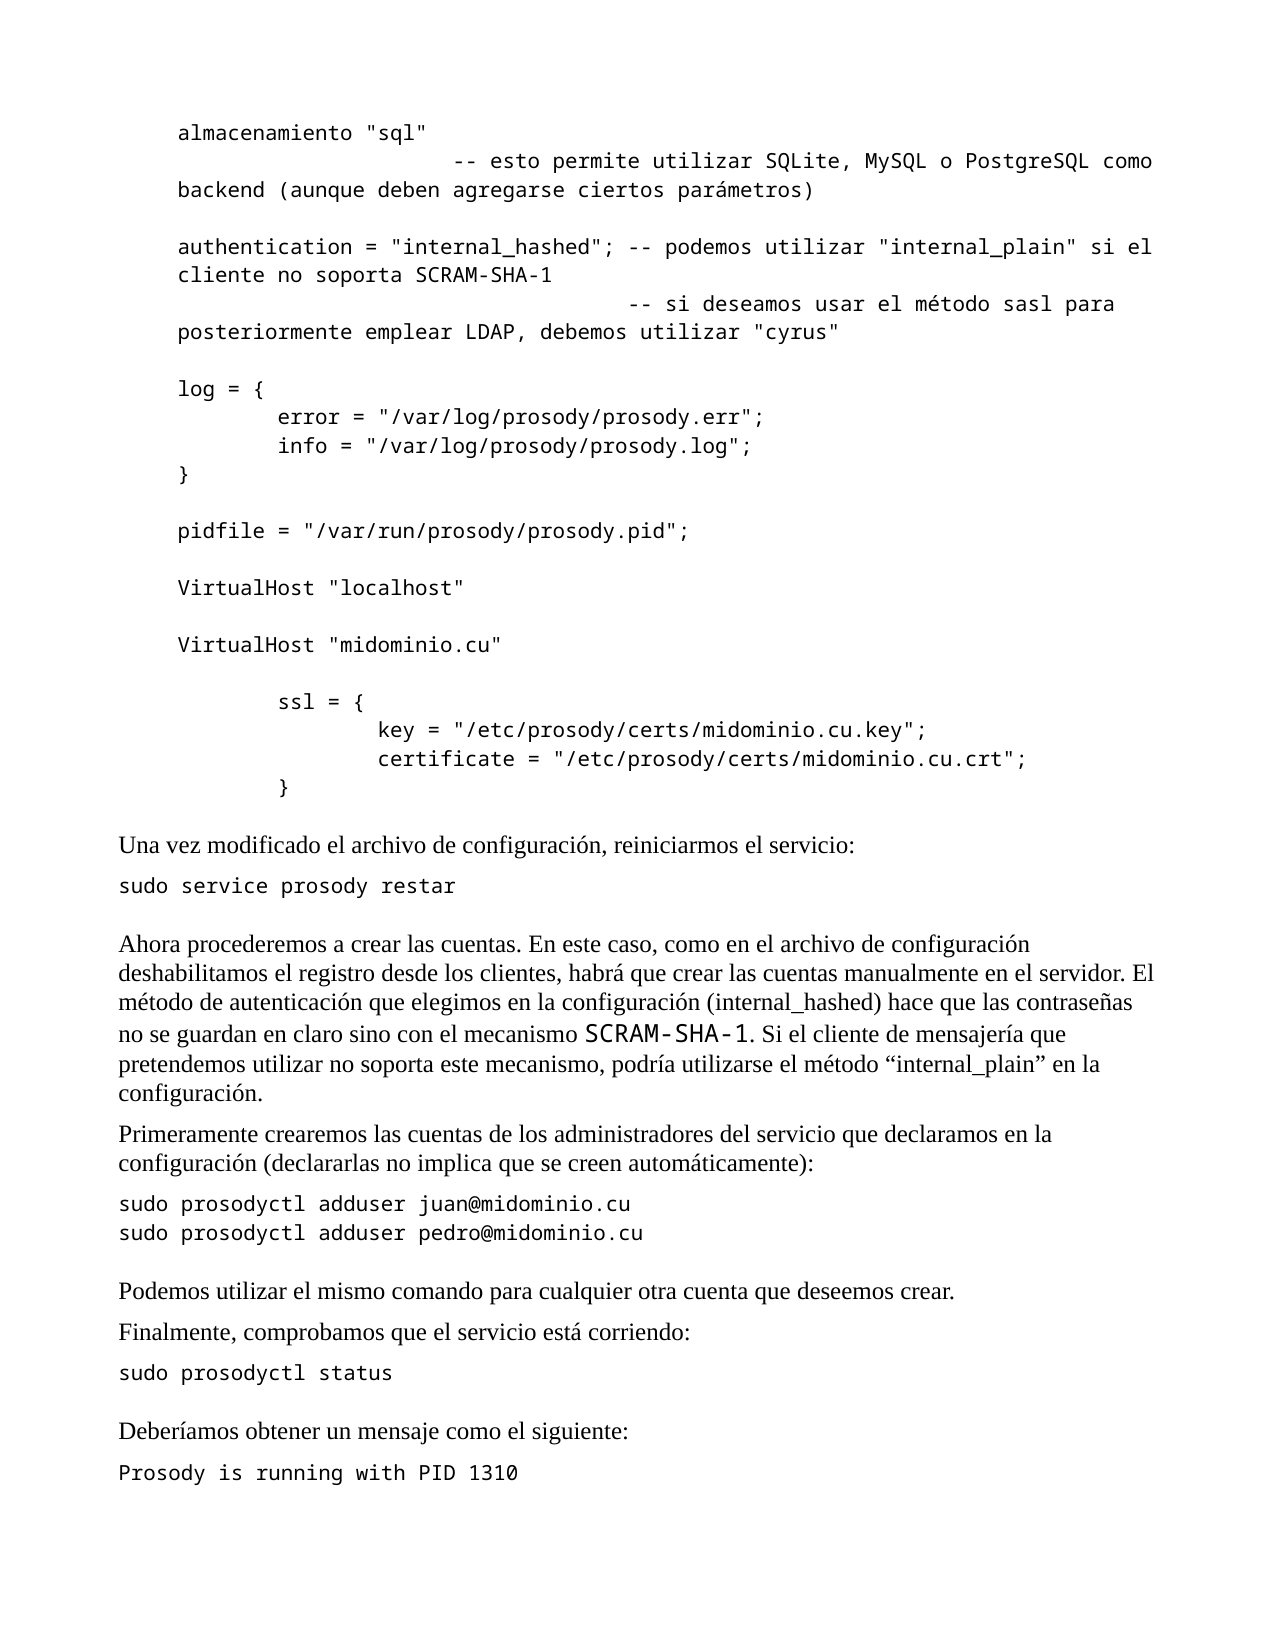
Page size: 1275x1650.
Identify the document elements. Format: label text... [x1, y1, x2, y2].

text Deberíamos obtener un mensaje como el siguiente: [118, 1416, 1157, 1445]
text Prosody is running with PID 1310 [118, 1458, 1157, 1486]
text -- si deseamos usar el método sasl para posteriormente emplear LDAP, debemos utilizar "cyrus" [177, 289, 1157, 346]
text -- esto permite utilizar SQLite, MySQL o PostgreSQL como backend (aunque deben agregarse ciertos parámetros) [177, 147, 1157, 203]
text Primeramente crearemos las cuentas de los administradores del servicio que declaramos en la configuración (declararlas no implica que se creen automáticamente): [118, 1119, 1157, 1177]
text } [177, 772, 1157, 801]
text pidfile = "/var/run/prosody/prosody.pid"; [177, 516, 1157, 545]
text } [177, 459, 1157, 488]
text VirtualHost "localhost" [177, 573, 1157, 602]
text Ahora procederemos a crear las cuentas. En este caso, como en el archivo de configuración deshabilitamos el registro desde los clientes, habrá que crear las cuentas manualmente en el servidor. El método de autenticación que elegimos en la configuración (internal_hashed) hace que las contraseñas no se guardan en claro sino con el mecanismo SCRAM-SHA-1. Si el cliente de mensajería que pretendemos utilizar no soporta este mecanismo, podría utilizarse el método “internal_plain” en la configuración. [118, 929, 1157, 1107]
text info = "/var/log/prosody/prosody.log"; [177, 431, 1157, 459]
text sudo service prosody restar [118, 871, 1157, 900]
text authentication = "internal_hashed"; -- podemos utilizar "internal_plain" si el cliente no soporta SCRAM-SHA-1 [177, 232, 1157, 289]
text sudo prosodyctl status [118, 1358, 1157, 1387]
text key = "/etc/prosody/certs/midominio.cu.key"; [177, 715, 1157, 744]
text Podemos utilizar el mismo comando para cualquier otra cuenta que deseemos crear. [118, 1276, 1157, 1305]
text Finalmente, comprobamos que el servicio está corriendo: [118, 1317, 1157, 1346]
text ssl = { [177, 687, 1157, 715]
text sudo prosodyctl adduser pedro@midominio.cu [118, 1218, 1157, 1246]
text log = { [177, 374, 1157, 402]
text Una vez modificado el archivo de configuración, reiniciarmos el servicio: [118, 830, 1157, 859]
text sudo prosodyctl adduser juan@midominio.cu [118, 1189, 1157, 1218]
text VirtualHost "midominio.cu" [177, 630, 1157, 658]
text error = "/var/log/prosody/prosody.err"; [177, 402, 1157, 431]
text certificate = "/etc/prosody/certs/midominio.cu.crt"; [177, 744, 1157, 772]
text almacenamiento "sql" [177, 118, 1157, 147]
